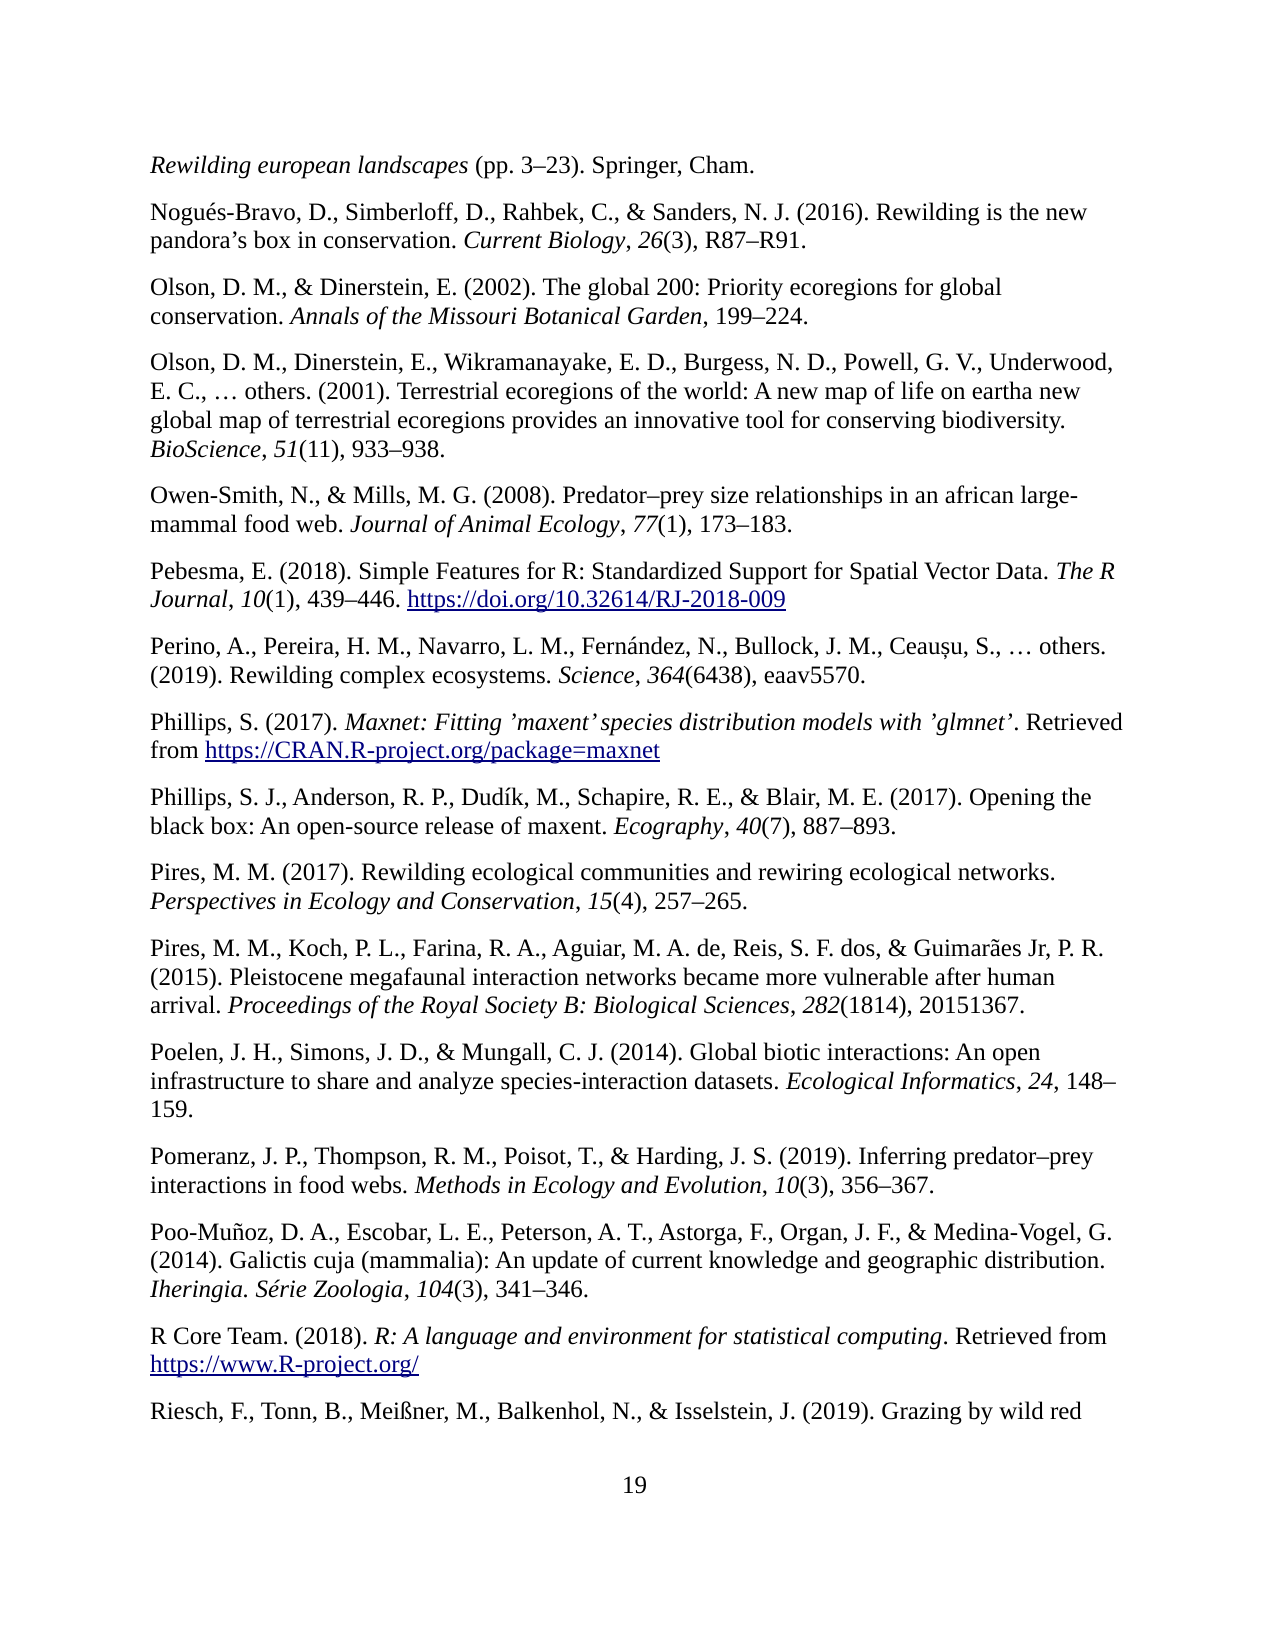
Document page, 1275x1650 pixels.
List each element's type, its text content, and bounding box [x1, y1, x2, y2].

text Poelen, J. H., Simons, J. D., & Mungall, C. J. (2014). Global biotic interactions: An open infrastructure to share and analyze species-interaction datasets. Ecological Informatics, 24, 148–159. [150, 1037, 1125, 1123]
text Phillips, S. J., Anderson, R. P., Dudík, M., Schapire, R. E., & Blair, M. E. (2017). Opening the black box: An open-source release of maxent. Ecography, 40(7), 887–893. [150, 782, 1125, 839]
text Perino, A., Pereira, H. M., Navarro, L. M., Fernández, N., Bullock, J. M., Ceaușu, S., … others. (2019). Rewilding complex ecosystems. Science, 364(6438), eaav5570. [150, 631, 1125, 689]
text R Core Team. (2018). R: A language and environment for statistical computing. Retrieved from https://www.R-project.org/ [150, 1321, 1125, 1378]
text Owen-Smith, N., & Mills, M. G. (2008). Predator–prey size relationships in an african large-mammal food web. Journal of Animal Ecology, 77(1), 173–183. [150, 480, 1125, 538]
text Olson, D. M., & Dinerstein, E. (2002). The global 200: Priority ecoregions for global conservation. Annals of the Missouri Botanical Garden, 199–224. [150, 272, 1125, 329]
text Pires, M. M., Koch, P. L., Farina, R. A., Aguiar, M. A. de, Reis, S. F. dos, & Guimarães Jr, P. R. (2015). Pleistocene megafaunal interaction networks became more vulnerable after human arrival. Proceedings of the Royal Society B: Biological Sciences, 282(1814), 20151367. [150, 933, 1125, 1019]
text Olson, D. M., Dinerstein, E., Wikramanayake, E. D., Burgess, N. D., Powell, G. V., Underwood, E. C., … others. (2001). Terrestrial ecoregions of the world: A new map of life on eartha new global map of terrestrial ecoregions provides an innovative tool for conserving biodiversity. BioScience, 51(11), 933–938. [150, 347, 1125, 462]
text Rewilding european landscapes (pp. 3–23). Springer, Cham. [150, 150, 1125, 179]
text Pebesma, E. (2018). Simple Features for R: Standardized Support for Spatial Vector Data. The R Journal, 10(1), 439–446. https://doi.org/10.32614/RJ-2018-009 [150, 556, 1125, 613]
text Pires, M. M. (2017). Rewilding ecological communities and rewiring ecological networks. Perspectives in Ecology and Conservation, 15(4), 257–265. [150, 857, 1125, 915]
text Riesch, F., Tonn, B., Meißner, M., Balkenhol, N., & Isselstein, J. (2019). Grazing by wild red [150, 1396, 1125, 1425]
text Pomeranz, J. P., Thompson, R. M., Poisot, T., & Harding, J. S. (2019). Inferring predator–prey interactions in food webs. Methods in Ecology and Evolution, 10(3), 356–367. [150, 1141, 1125, 1199]
text Poo-Muñoz, D. A., Escobar, L. E., Peterson, A. T., Astorga, F., Organ, J. F., & Medina-Vogel, G. (2014). Galictis cuja (mammalia): An update of current knowledge and geographic distribution. Iheringia. Série Zoologia, 104(3), 341–346. [150, 1217, 1125, 1303]
text Phillips, S. (2017). Maxnet: Fitting ’maxent’ species distribution models with ’glmnet’. Retrieved from https://CRAN.R-project.org/package=maxnet [150, 707, 1125, 764]
text Nogués-Bravo, D., Simberloff, D., Rahbek, C., & Sanders, N. J. (2016). Rewilding is the new pandora’s box in conservation. Current Biology, 26(3), R87–R91. [150, 197, 1125, 254]
